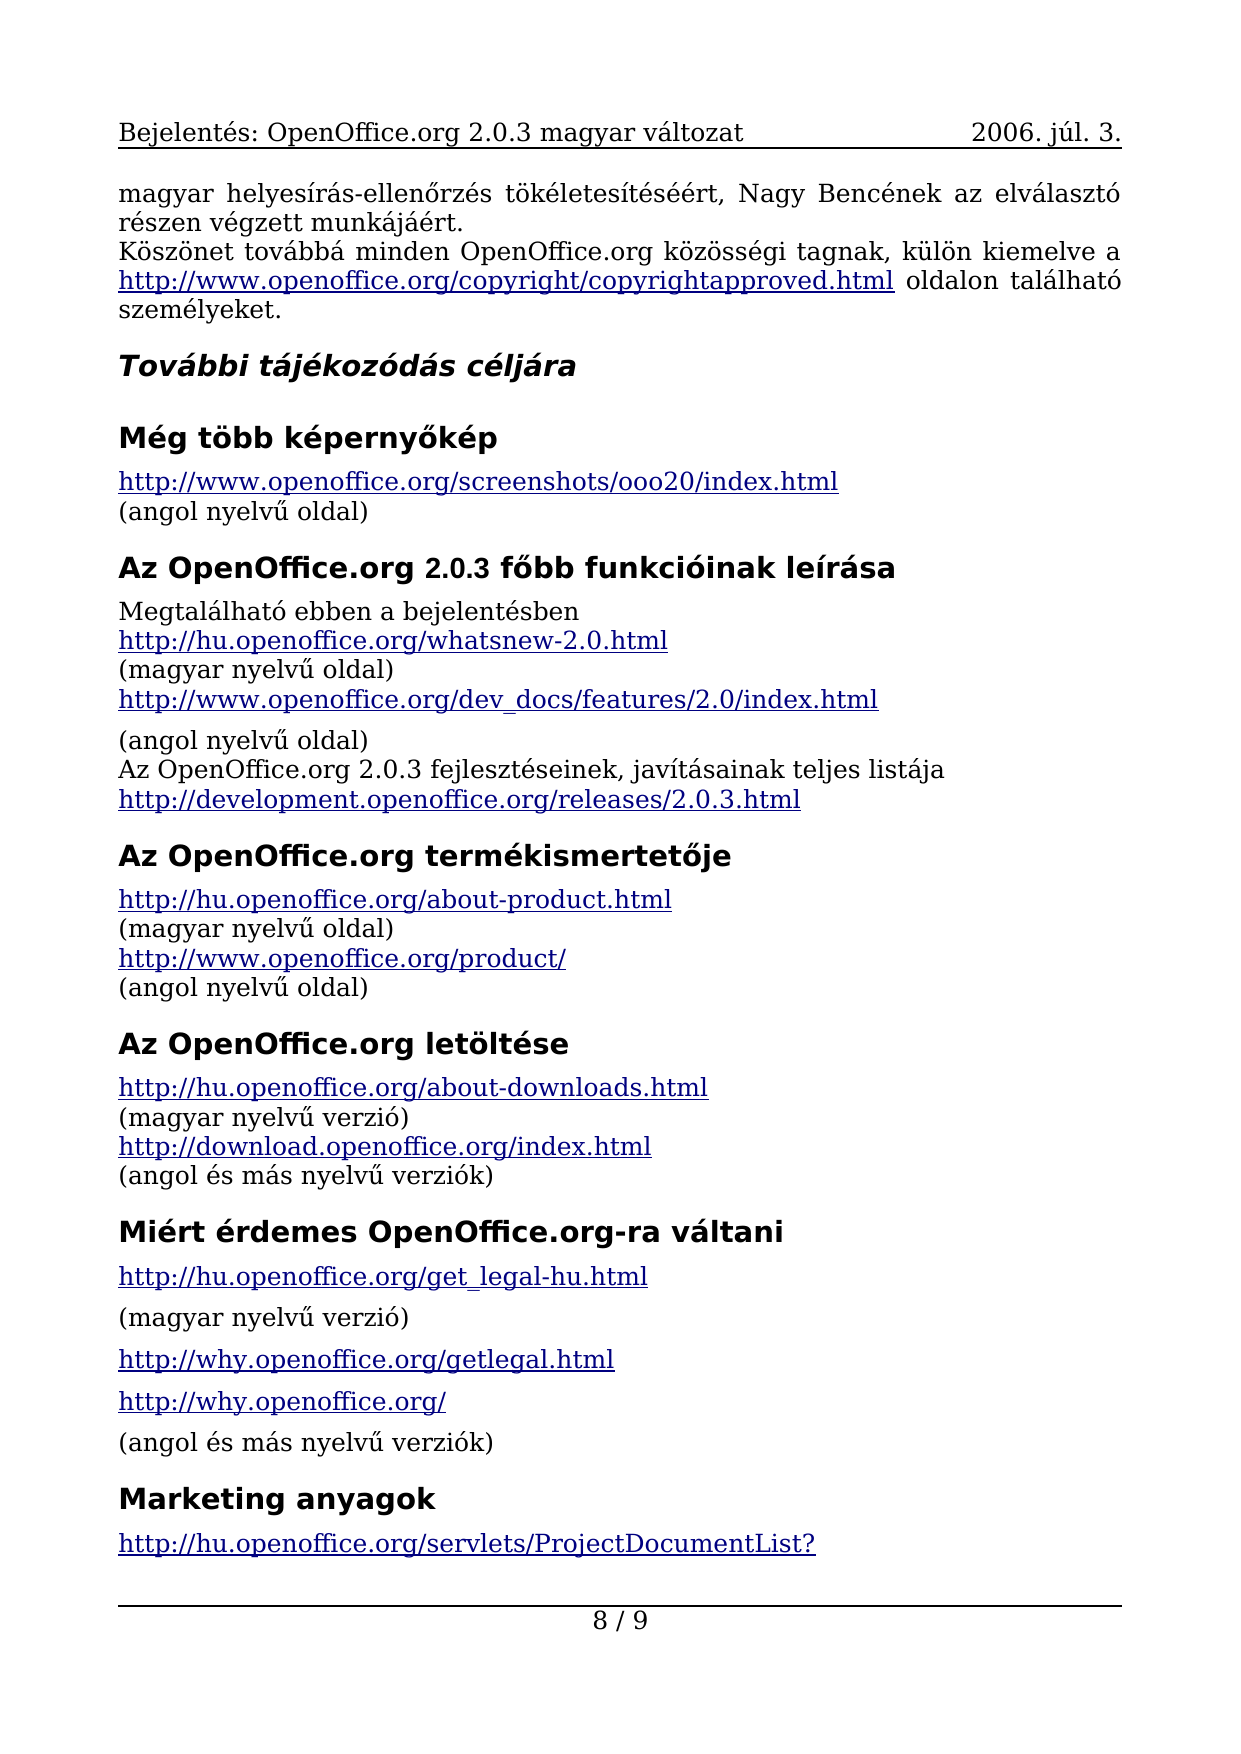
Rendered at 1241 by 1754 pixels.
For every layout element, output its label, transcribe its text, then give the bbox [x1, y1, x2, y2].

text (magyar nyelvű oldal) [118, 656, 1122, 685]
text (magyar nyelvű verzió) [118, 1303, 1122, 1333]
text http://hu.openoffice.org/about-downloads.html [118, 1074, 1122, 1103]
text http://hu.openoffice.org/whatsnew-2.0.html [118, 627, 1122, 656]
subtitle Marketing anyagok [118, 1483, 1122, 1517]
text (angol és más nyelvű verziók) [118, 1428, 1122, 1458]
text http://www.openoffice.org/dev_docs/features/2.0/index.html [118, 685, 1122, 714]
subtitle Még több képernyőkép [118, 421, 1122, 455]
text Megtalálható ebben a bejelentésben [118, 597, 1122, 627]
text http://why.openoffice.org/getlegal.html [118, 1345, 1122, 1374]
text Az OpenOffice.org 2.0.3 fejlesztéseinek, javításainak teljes listája [118, 756, 1122, 785]
subtitle Az OpenOffice.org 2.0.3 főbb funkcióinak leírása [118, 551, 1122, 585]
text (angol és más nyelvű verziók) [118, 1161, 1122, 1190]
text magyar helyesírás-ellenőrzés tökéletesítéséért, Nagy Bencének az elválasztó részen végzett munkájáért. [118, 179, 1122, 237]
subtitle További tájékozódás céljára [118, 350, 1122, 384]
text http://hu.openoffice.org/get_legal-hu.html [118, 1262, 1122, 1291]
text (angol nyelvű oldal) [118, 727, 1122, 756]
text http://development.openoffice.org/releases/2.0.3.html [118, 785, 1122, 814]
text http://www.openoffice.org/product/ [118, 944, 1122, 973]
text http://hu.openoffice.org/servlets/ProjectDocumentList? [118, 1529, 1122, 1558]
text (angol nyelvű oldal) [118, 497, 1122, 526]
text http://hu.openoffice.org/about-product.html [118, 886, 1122, 915]
text http://download.openoffice.org/index.html [118, 1132, 1122, 1161]
text http://www.openoffice.org/screenshots/ooo20/index.html [118, 468, 1122, 497]
text http://why.openoffice.org/ [118, 1387, 1122, 1416]
text Köszönet továbbá minden OpenOffice.org közösségi tagnak, külön kiemelve a http://www.openoffice.org/copyright/copyrightapproved.html oldalon található személyeket. [118, 237, 1122, 325]
subtitle Az OpenOffice.org letöltése [118, 1027, 1122, 1061]
text (magyar nyelvű verzió) [118, 1103, 1122, 1132]
subtitle Miért érdemes OpenOffice.org-ra váltani [118, 1215, 1122, 1249]
text (angol nyelvű oldal) [118, 973, 1122, 1002]
subtitle Az OpenOffice.org termékismertetője [118, 839, 1122, 873]
text (magyar nyelvű oldal) [118, 915, 1122, 944]
